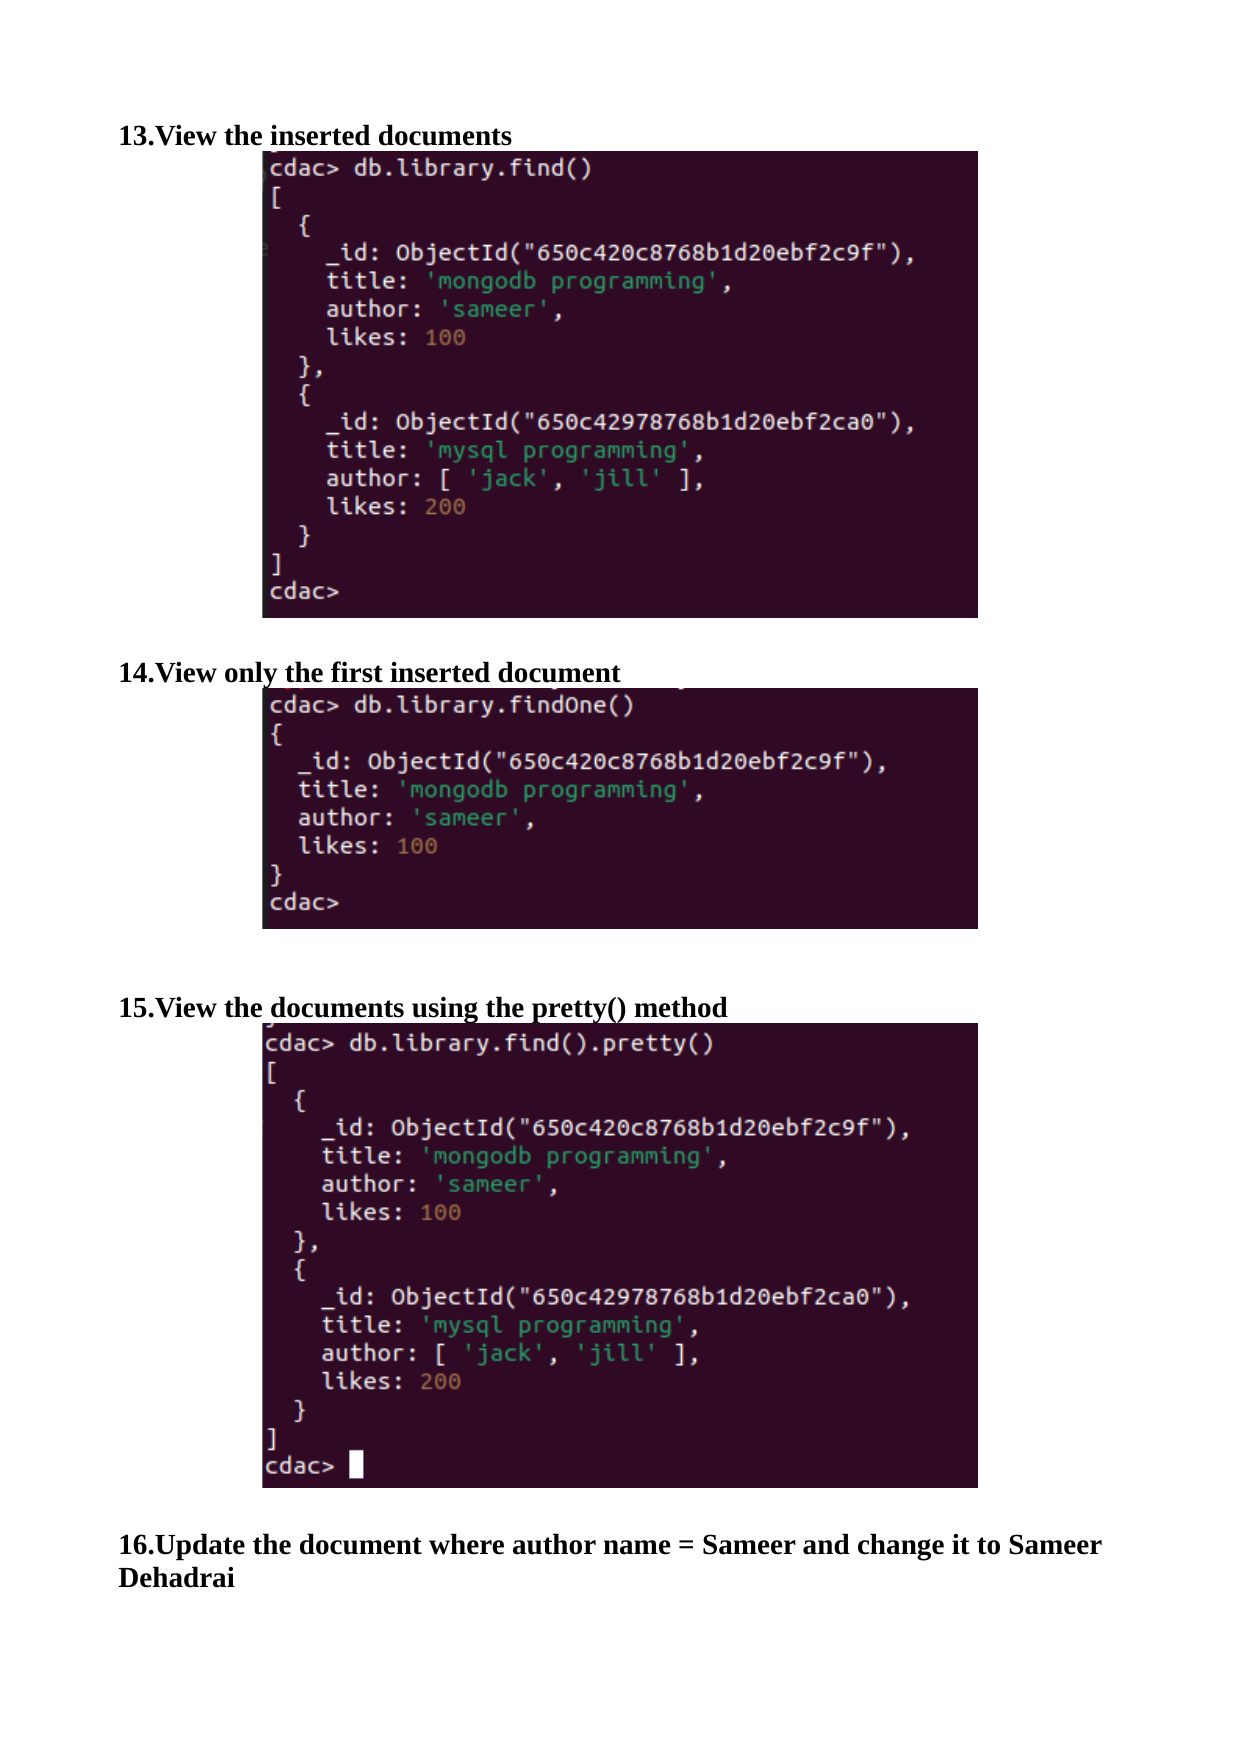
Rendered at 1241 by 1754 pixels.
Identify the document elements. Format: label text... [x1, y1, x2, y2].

text 16.Update the document where author name = Sameer and change it to Sameer Dehadrai [118, 1527, 1122, 1594]
picture [262, 688, 978, 929]
text 15.View the documents using the pretty() method [118, 990, 1122, 1024]
picture [262, 1023, 978, 1488]
text 14.View only the first inserted document [118, 655, 1122, 688]
picture [262, 151, 978, 618]
text 13.View the inserted documents [118, 118, 1122, 152]
